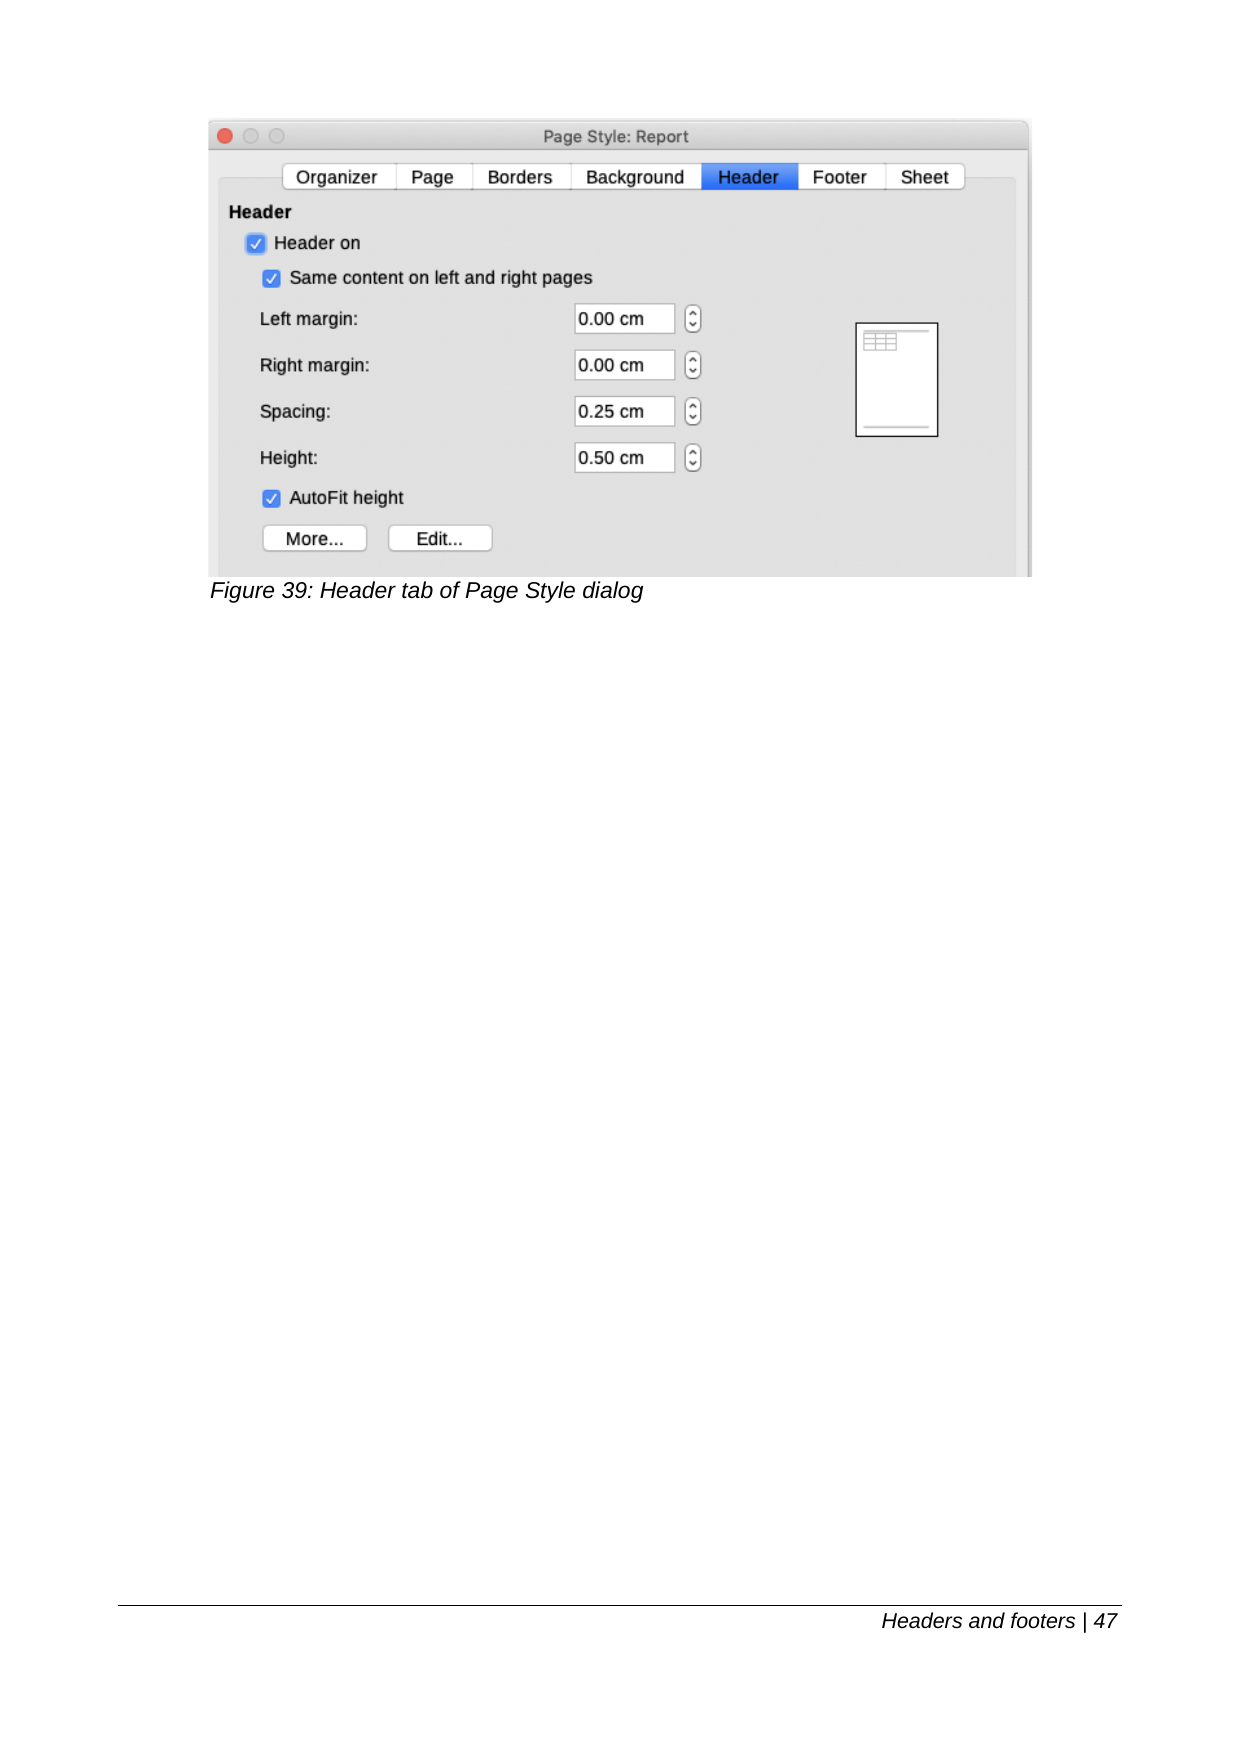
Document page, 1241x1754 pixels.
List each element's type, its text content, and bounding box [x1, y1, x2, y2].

text Figure 39: Header tab of Page Style dialog [210, 577, 1030, 603]
picture [208, 118, 1033, 577]
